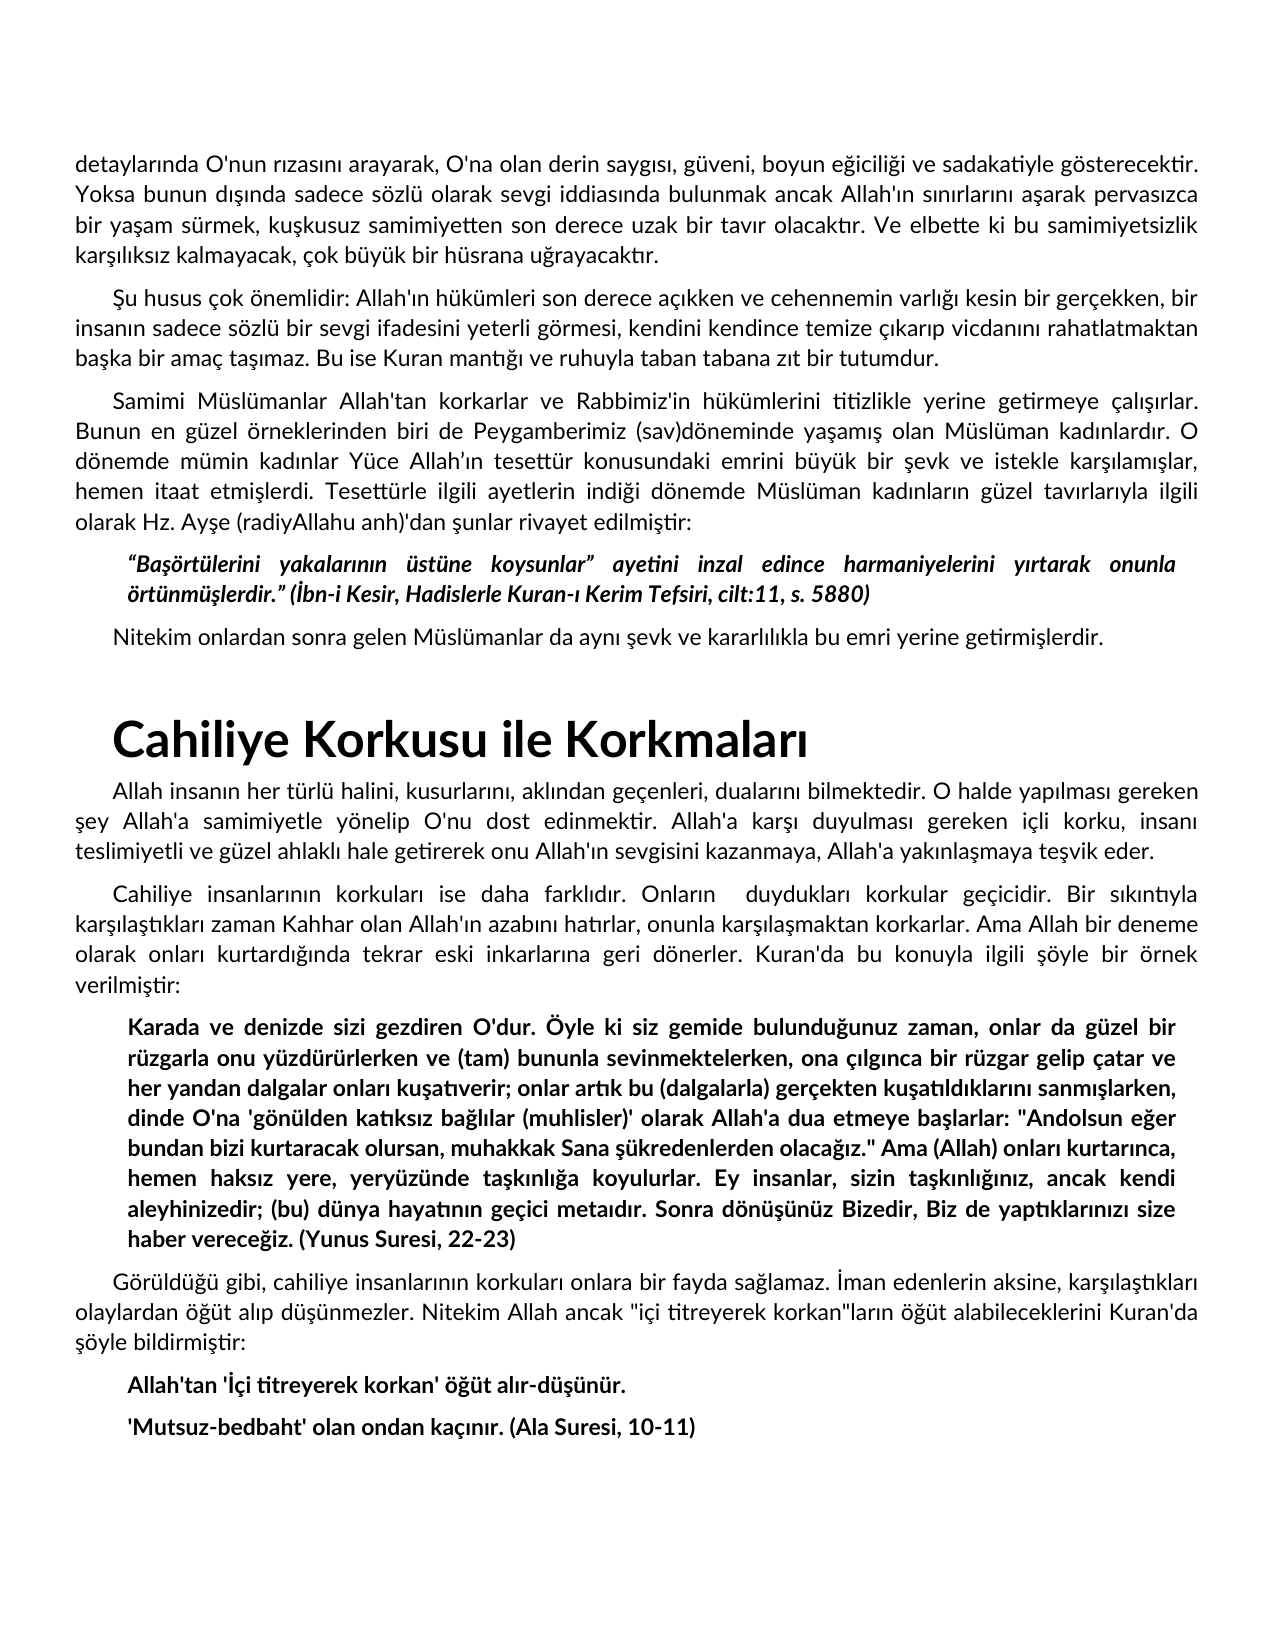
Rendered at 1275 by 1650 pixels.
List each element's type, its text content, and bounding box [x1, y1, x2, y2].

text Cahiliye insanlarının korkuları ise daha farklıdır. Onların duydukları korkular geçicidir. Bir sıkıntıyla karşılaştıkları zaman Kahhar olan Allah'ın azabını hatırlar, onunla karşılaşmaktan korkarlar. Ama Allah bir deneme olarak onları kurtardığında tekrar eski inkarlarına geri dönerler. Kuran'da bu konuyla ilgili şöyle bir örnek verilmiştir: [75, 880, 1200, 998]
text Görüldüğü gibi, cahiliye insanlarının korkuları onlara bir fayda sağlamaz. İman edenlerin aksine, karşılaştıkları olaylardan öğüt alıp düşünmezler. Nitekim Allah ancak "içi titreyerek korkan"ların öğüt alabileceklerini Kuran'da şöyle bildirmiştir: [75, 1267, 1200, 1355]
text 'Mutsuz-bedbaht' olan ondan kaçınır. (Ala Suresi, 10-11) [127, 1413, 1177, 1441]
text Şu husus çok önemlidir: Allah'ın hükümleri son derece açıkken ve cehennemin varlığı kesin bir gerçekken, bir insanın sadece sözlü bir sevgi ifadesini yeterli görmesi, kendini kendince temize çıkarıp vicdanını rahatlatmaktan başka bir amaç taşımaz. Bu ise Kuran mantığı ve ruhuyla taban tabana zıt bir tutumdur. [75, 283, 1200, 371]
text “Başörtülerini yakalarının üstüne koysunlar” ayetini inzal edince harmaniyelerini yırtarak onunla örtünmüşlerdir.” (İbn-i Kesir, Hadislerle Kuran-ı Kerim Tefsiri, cilt:11, s. 5880) [127, 550, 1177, 608]
text Nitekim onlardan sonra gelen Müslümanlar da aynı şevk ve kararlılıkla bu emri yerine getirmişlerdir. [75, 623, 1200, 650]
text Samimi Müslümanlar Allah'tan korkarlar ve Rabbimiz'in hükümlerini titizlikle yerine getirmeye çalışırlar. Bunun en güzel örneklerinden biri de Peygamberimiz (sav)döneminde yaşamış olan Müslüman kadınlardır. O dönemde mümin kadınlar Yüce Allah’ın tesettür konusundaki emrini büyük bir şevk ve istekle karşılamışlar, hemen itaat etmişlerdi. Tesettürle ilgili ayetlerin indiği dönemde Müslüman kadınların güzel tavırlarıyla ilgili olarak Hz. Ayşe (radiyAllahu anh)'dan şunlar rivayet edilmiştir: [75, 386, 1200, 535]
text Allah insanın her türlü halini, kusurlarını, aklından geçenleri, dualarını bilmektedir. O halde yapılması gereken şey Allah'a samimiyetle yönelip O'nu dost edinmektir. Allah'a karşı duyulması gereken içli korku, insanı teslimiyetli ve güzel ahlaklı hale getirerek onu Allah'ın sevgisini kazanmaya, Allah'a yakınlaşmaya teşvik eder. [75, 777, 1200, 864]
text detaylarında O'nun rızasını arayarak, O'na olan derin saygısı, güveni, boyun eğiciliği ve sadakatiyle gösterecektir. Yoksa bunun dışında sadece sözlü olarak sevgi iddiasında bulunmak ancak Allah'ın sınırlarını aşarak pervasızca bir yaşam sürmek, kuşkusuz samimiyetten son derece uzak bir tavır olacaktır. Ve elbette ki bu samimiyetsizlik karşılıksız kalmayacak, çok büyük bir hüsrana uğrayacaktır. [75, 150, 1200, 268]
text Karada ve denizde sizi gezdiren O'dur. Öyle ki siz gemide bulunduğunuz zaman, onlar da güzel bir rüzgarla onu yüzdürürlerken ve (tam) bununla sevinmektelerken, ona çılgınca bir rüzgar gelip çatar ve her yandan dalgalar onları kuşatıverir; onlar artık bu (dalgalarla) gerçekten kuşatıldıklarını sanmışlarken, dinde O'na 'gönülden katıksız bağlılar (muhlisler)' olarak Allah'a dua etmeye başlarlar: "Andolsun eğer bundan bizi kurtaracak olursan, muhakkak Sana şükredenlerden olacağız." Ama (Allah) onları kurtarınca, hemen haksız yere, yeryüzünde taşkınlığa koyulurlar. Ey insanlar, sizin taşkınlığınız, ancak kendi aleyhinizedir; (bu) dünya hayatının geçici metaıdır. Sonra dönüşünüz Bizedir, Biz de yaptıklarınızı size haber vereceğiz. (Yunus Suresi, 22-23) [127, 1013, 1177, 1252]
subtitle Cahiliye Korkusu ile Korkmaları [112, 708, 1200, 768]
text Allah'tan 'İçi titreyerek korkan' öğüt alır-düşünür. [127, 1370, 1177, 1398]
